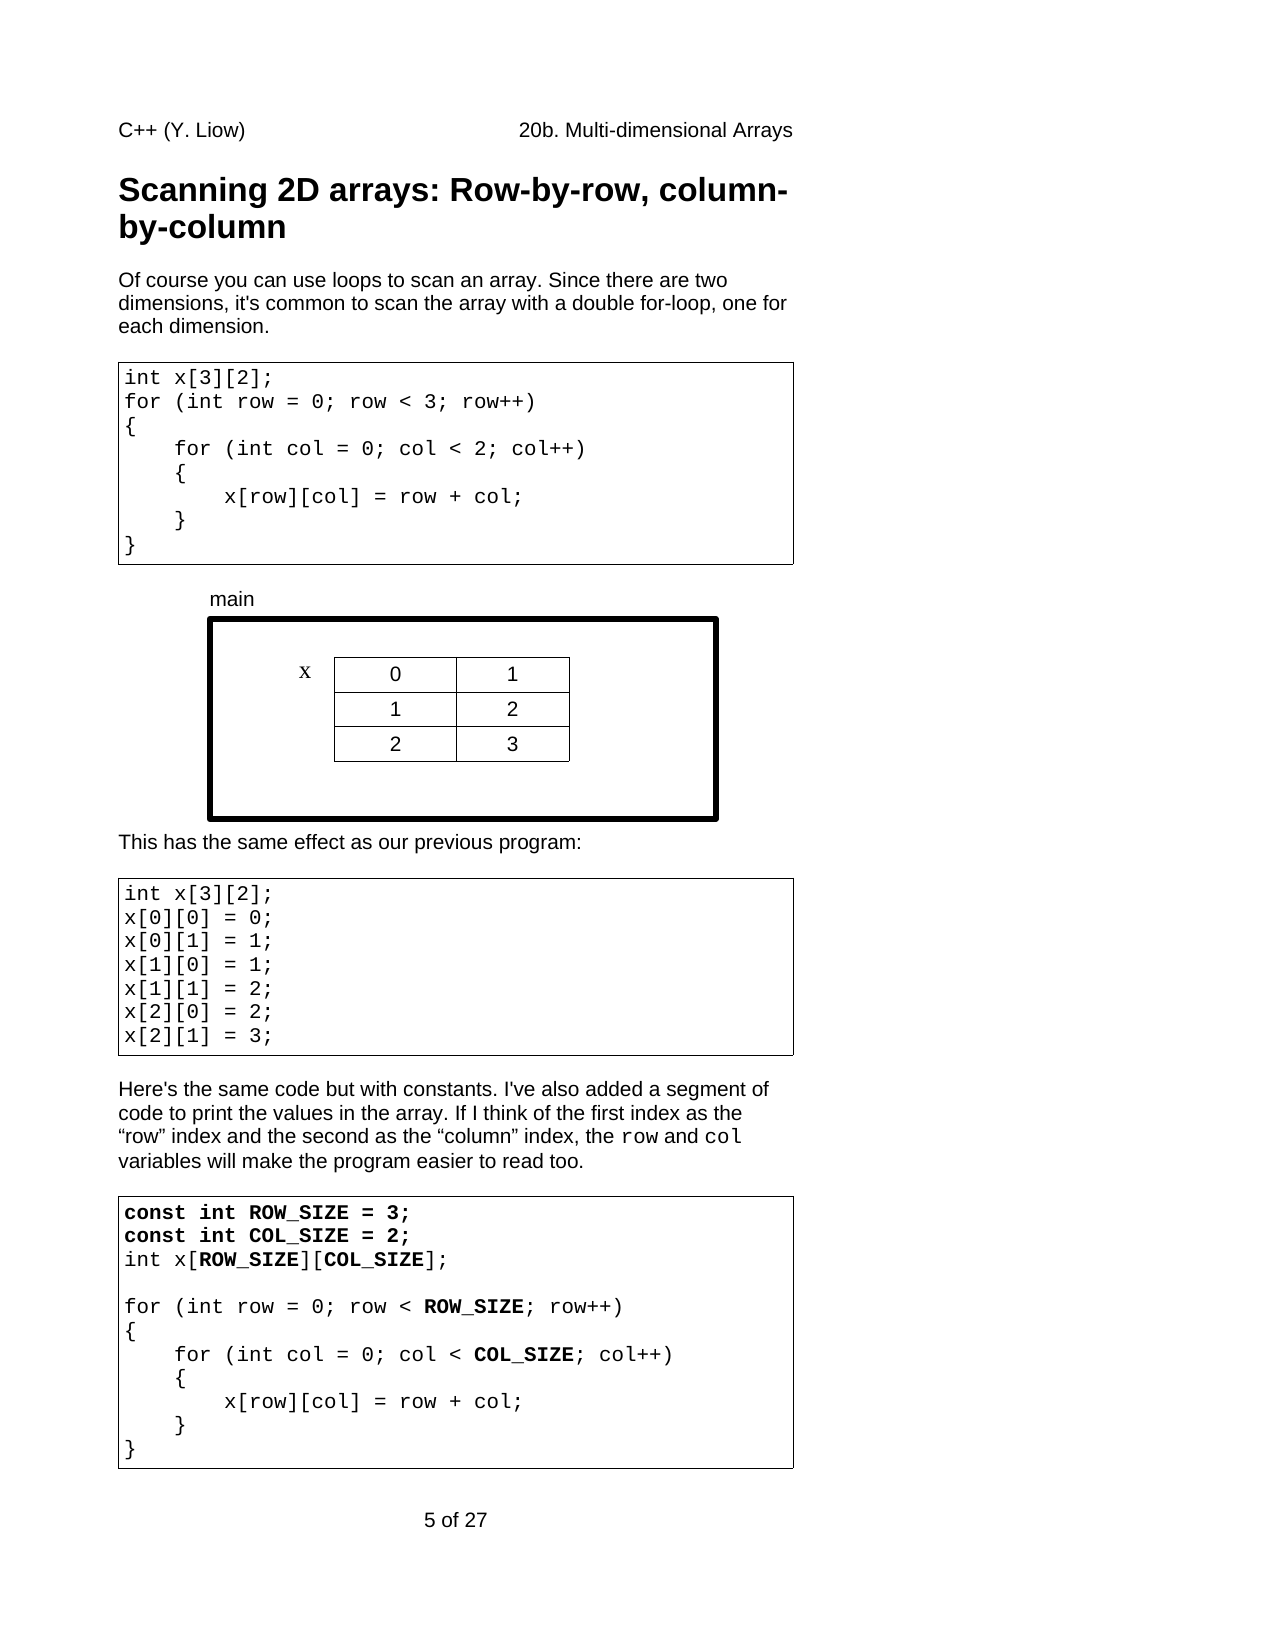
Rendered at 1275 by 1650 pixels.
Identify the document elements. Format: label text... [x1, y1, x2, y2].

text This has the same effect as our previous program: [118, 831, 793, 854]
table_header 1 [457, 658, 569, 692]
table_cell 2 [335, 727, 456, 761]
table_header 0 [335, 658, 456, 692]
text main [118, 587, 793, 610]
table_cell 3 [457, 727, 569, 761]
text Of course you can use loops to scan an array. Since there are two dimensions, it's common to scan the array with a double for-loop, one for each dimension. [118, 269, 793, 338]
table_header int x[3][2]; x[0][0] = 0; x[0][1] = 1; x[1][0] = 1; x[1][1] = 2; x[2][0] = 2; x[2][1] = 3; [119, 879, 793, 1054]
table_cell 2 [457, 693, 569, 726]
table_header const int ROW_SIZE = 3; const int COL_SIZE = 2; int x[ROW_SIZE][COL_SIZE]; for (int row = 0; row < ROW_SIZE; row++) { for (int col = 0; col < COL_SIZE; col++) { x[row][col] = row + col; } } [119, 1197, 793, 1467]
table_cell 1 [335, 693, 456, 726]
table_header int x[3][2]; for (int row = 0; row < 3; row++) { for (int col = 0; col < 2; col++) { x[row][col] = row + col; } } [119, 363, 793, 564]
text Scanning 2D arrays: Row-by-row, column-by-column [118, 171, 793, 245]
text Here's the same code but with constants. I've also added a segment of code to print the values in the array. If I think of the first index as the “row” index and the second as the “column” index, the row and col variables will make the program easier to read too. [118, 1078, 793, 1173]
